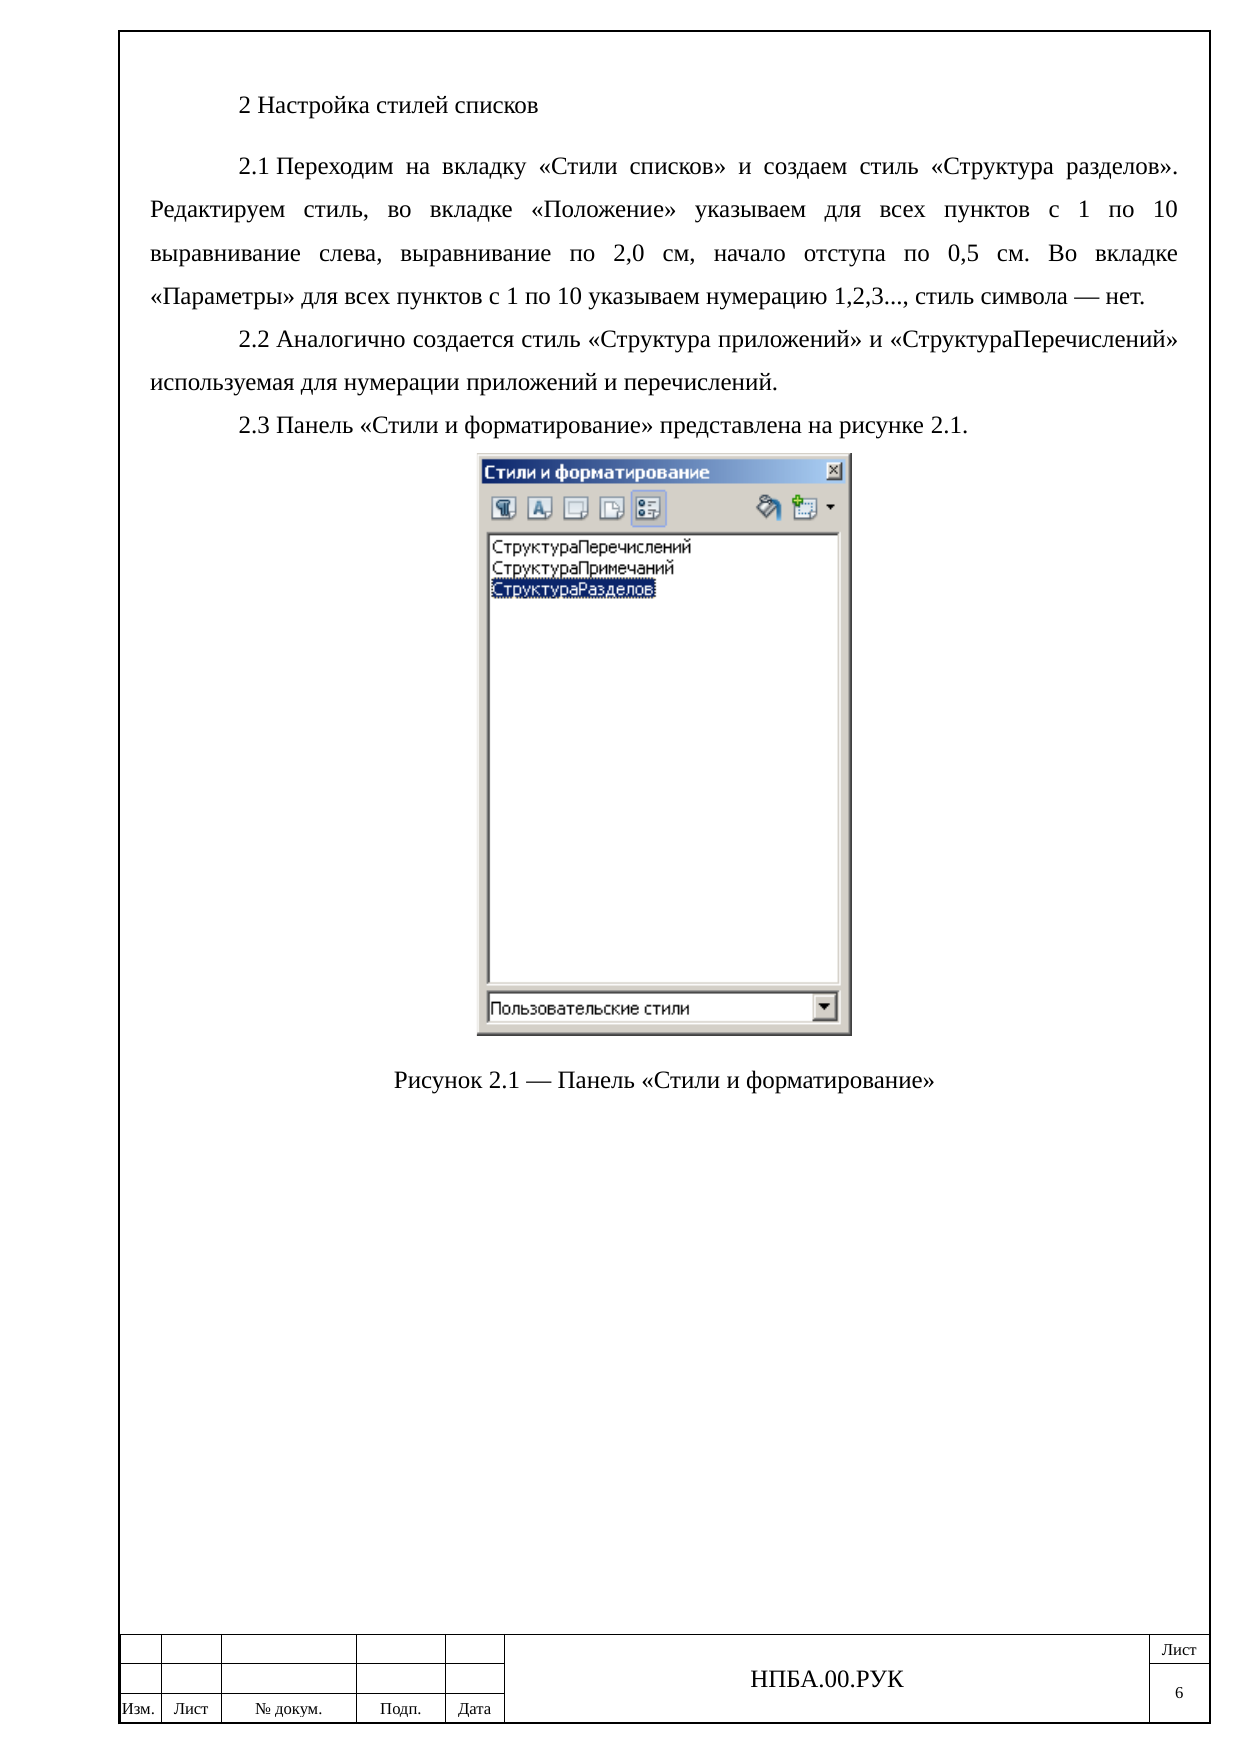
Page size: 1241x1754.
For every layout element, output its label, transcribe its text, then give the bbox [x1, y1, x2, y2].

table_cell Рисунок 2.1 — Панель «Стили и форматирование» [120, 1065, 1209, 1093]
list Аналогично создается стиль «Структура приложений» и «СтруктураПеречислений» используемая для нумерации приложений и перечислений. [150, 324, 1179, 396]
list Панель «Стили и форматирование» представлена на рисунке 2.1. [150, 410, 1179, 439]
picture [476, 453, 852, 1036]
subtitle Настройка стилей списков [150, 91, 1179, 119]
table_header [120, 453, 1209, 1065]
list Переходим на вкладку «Стили списков» и создаем стиль «Структура разделов». Редактируем стиль, во вкладке «Положение» указываем для всех пунктов с 1 по 10 выравнивание слева, выравнивание по 2,0 см, начало отступа по 0,5 см. Во вкладке «Параметры» для всех пунктов с 1 по 10 указываем нумерацию 1,2,3..., стиль символа — нет. [150, 151, 1179, 309]
